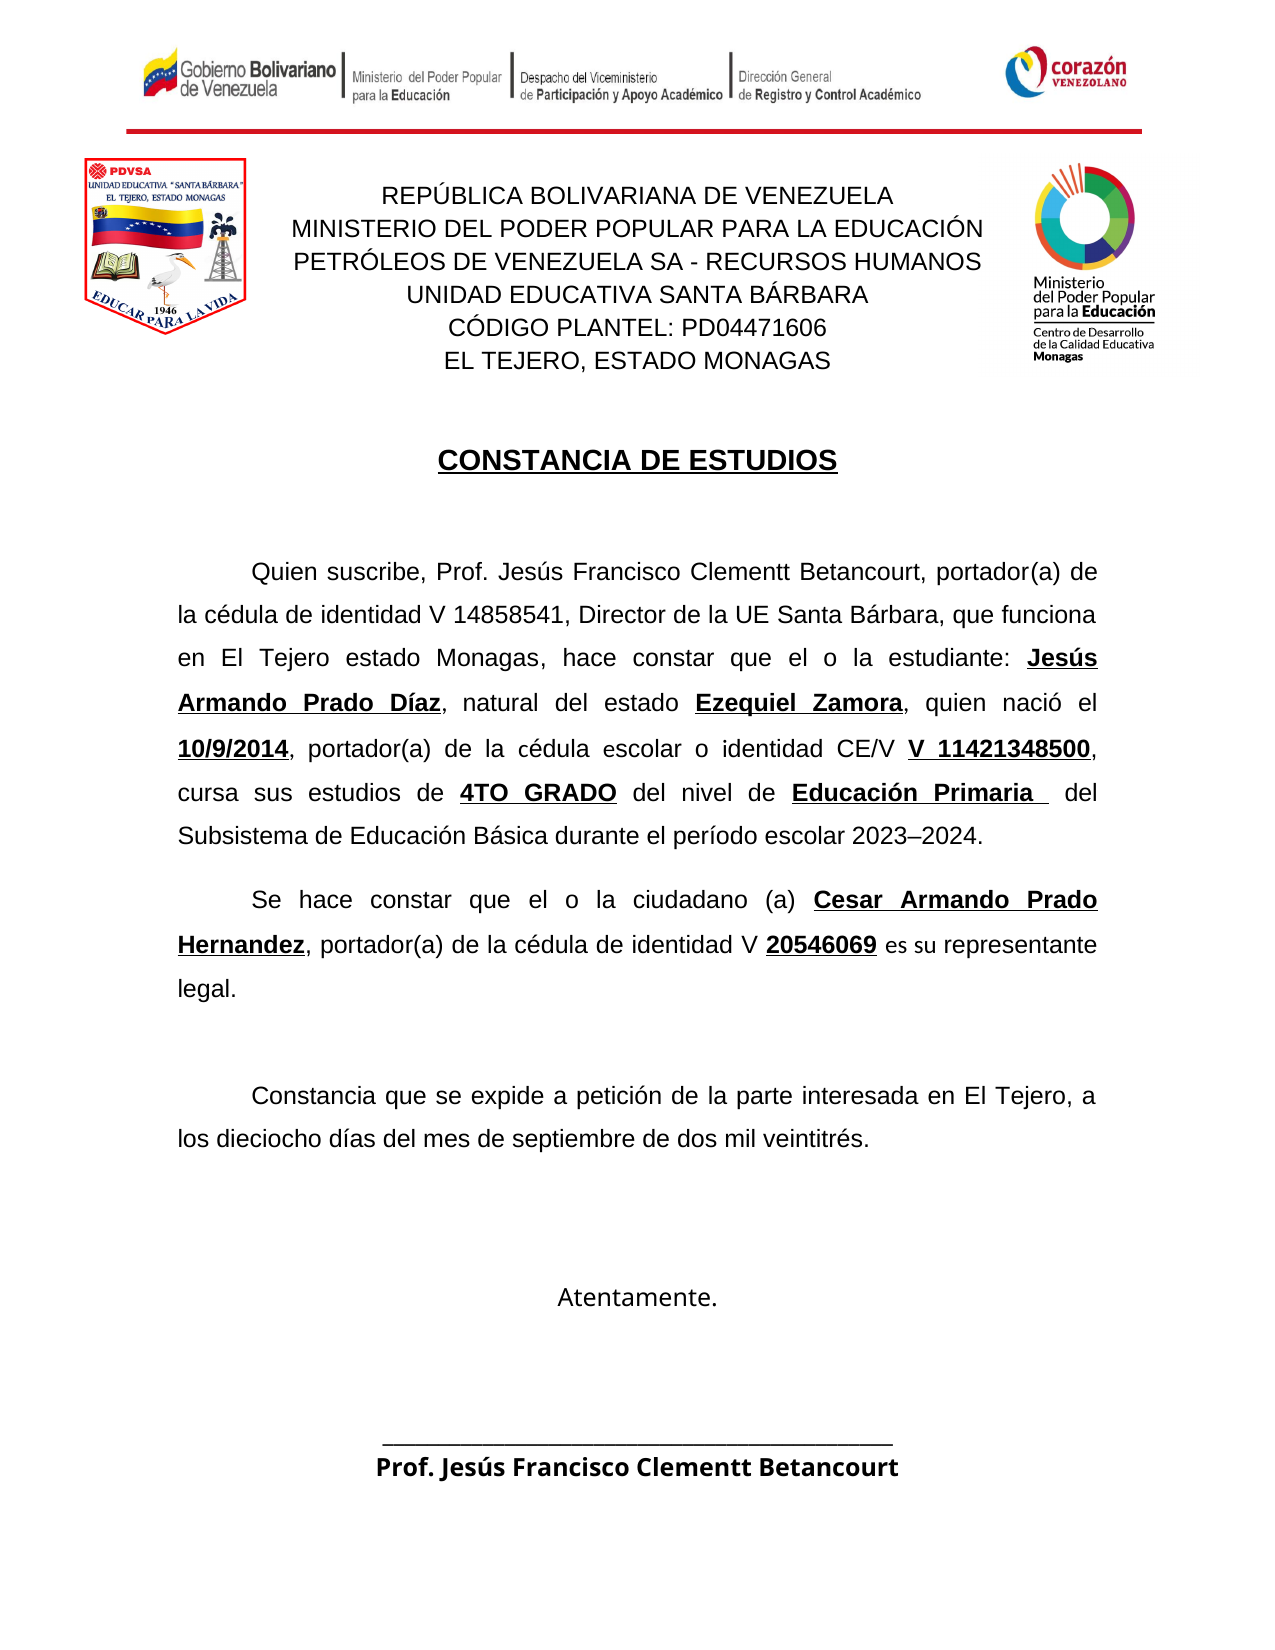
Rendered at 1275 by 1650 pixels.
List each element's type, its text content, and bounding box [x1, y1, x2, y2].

subtitle PETRÓLEOS DE VENEZUELA SA - RECURSOS HUMANOS [252, 247, 978, 275]
text Quien suscribe, Prof. Jesús Francisco Clementt Betancourt, portador(a) de la cédula de identidad V 14858541, Director de la UE Santa Bárbara, que funciona en El Tejero estado Monagas, hace constar que el o la estudiante: Jesús Armando Prado Díaz, natural del estado Ezequiel Zamora, quien nació el 10/9/2014, portador(a) de la cédula escolar o identidad CE/V V 11421348500, cursa sus estudios de 4TO GRADO del nivel de Educación Primaria del Subsistema de Educación Básica durante el período escolar 2023–2024. [177, 557, 1098, 849]
text ______________________________________________ [177, 1416, 1098, 1450]
text Constancia que se expide a petición de la parte interesada en El Tejero, a los dieciocho días del mes de septiembre de dos mil veintitrés. [177, 1081, 1098, 1153]
picture [79, 158, 252, 335]
text Se hace constar que el o la ciudadano (a) Cesar Armando Prado Hernandez, portador(a) de la cédula de identidad V 20546069 es su representante legal. [177, 885, 1098, 1002]
text Prof. Jesús Francisco Clementt Betancourt [177, 1450, 1098, 1484]
picture [126, 11, 1142, 134]
subtitle REPÚBLICA BOLIVARIANA DE VENEZUELA [252, 181, 978, 209]
subtitle MINISTERIO DEL PODER POPULAR PARA LA EDUCACIÓN [252, 214, 978, 242]
subtitle CONSTANCIA DE ESTUDIOS [177, 443, 1098, 476]
text EL TEJERO, ESTADO MONAGAS [177, 346, 978, 374]
text Atentamente. [177, 1279, 1098, 1313]
text CÓDIGO PLANTEL: PD04471606 [177, 313, 978, 341]
text UNIDAD EDUCATIVA SANTA BÁRBARA [252, 280, 978, 308]
picture [978, 153, 1200, 377]
